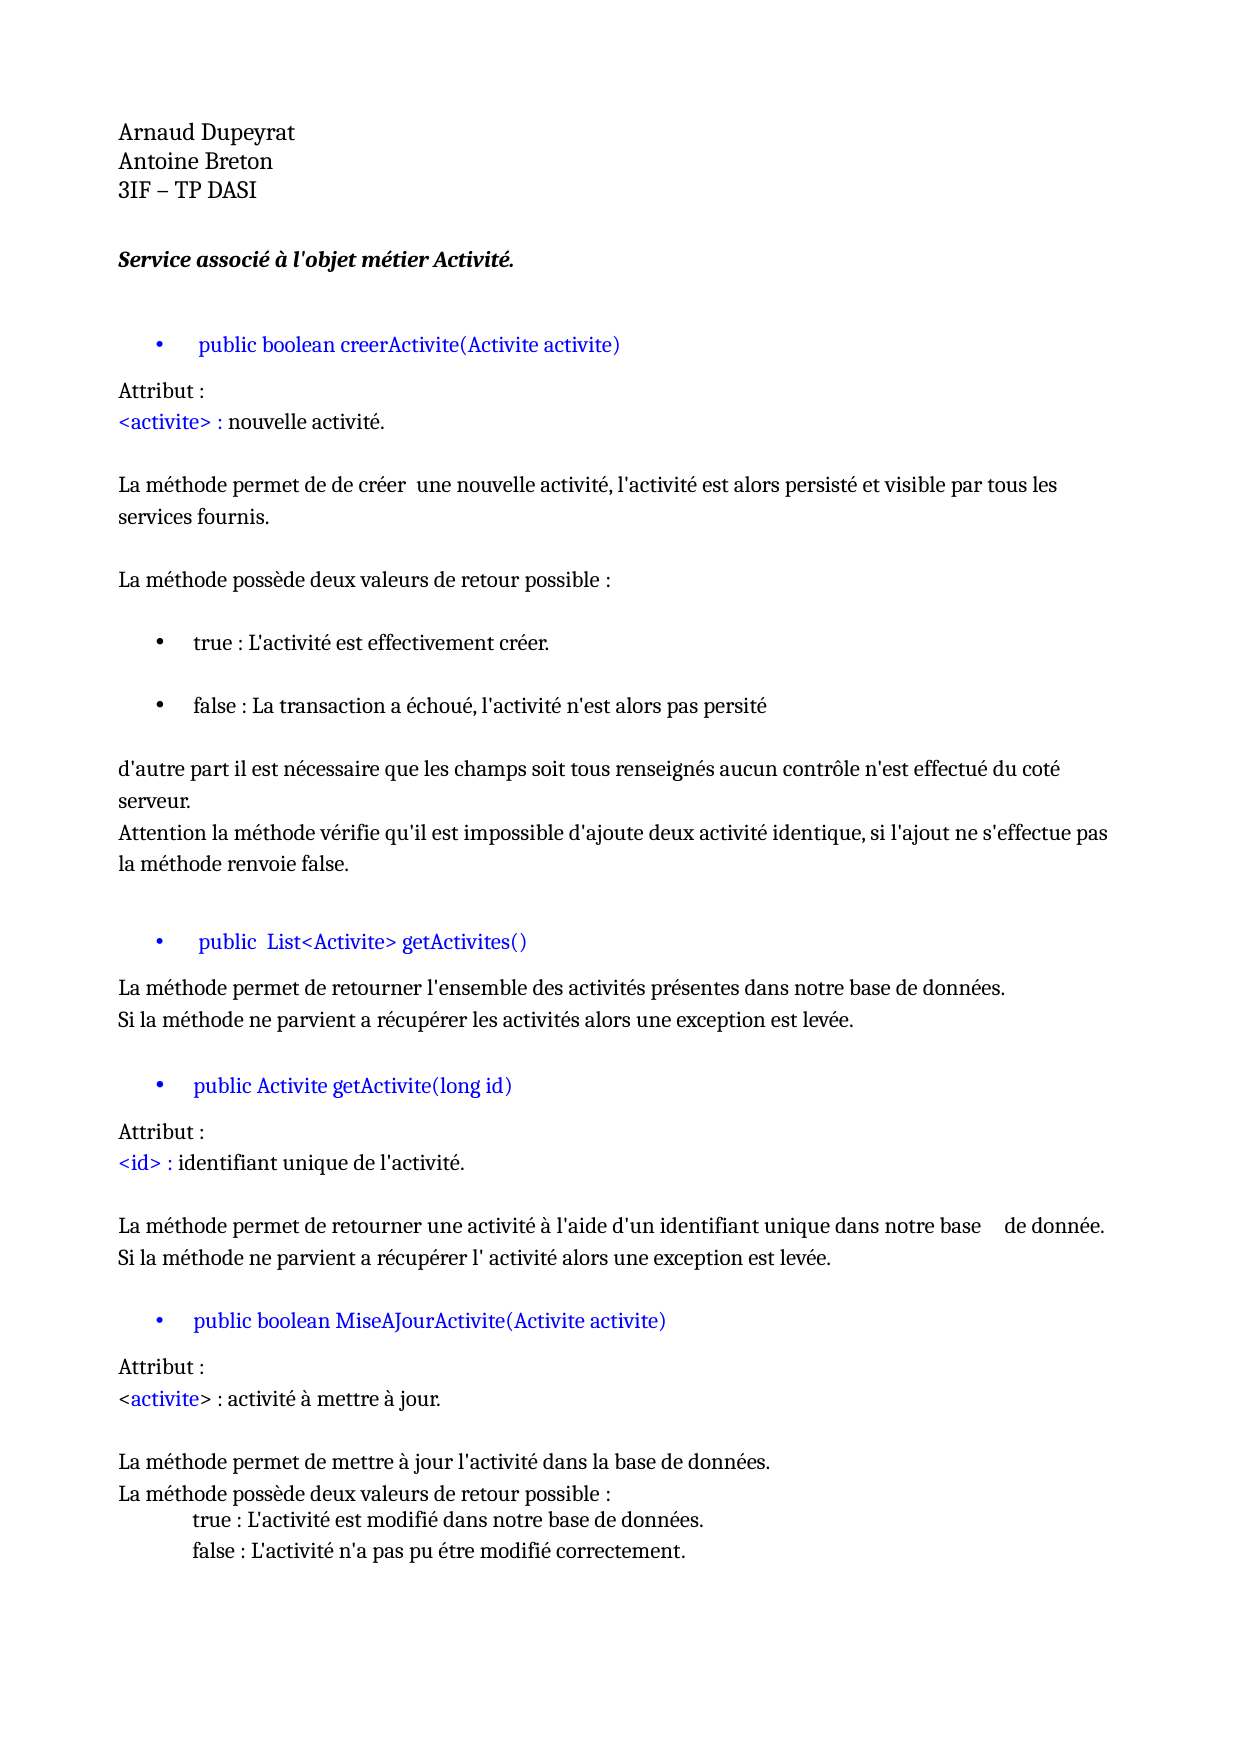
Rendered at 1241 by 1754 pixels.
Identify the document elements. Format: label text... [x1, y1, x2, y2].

text <id> : identifiant unique de l'activité. [118, 1150, 1122, 1176]
list false : La transaction a échoué, l'activité n'est alors pas persité [156, 693, 1122, 719]
list true : L'activité est effectivement créer. [156, 630, 1122, 656]
subtitle Service associé à l'objet métier Activité. [118, 246, 1122, 273]
text Attribut : [118, 1118, 1122, 1145]
text d'autre part il est nécessaire que les champs soit tous renseignés aucun contrôle n'est effectué du coté serveur. [118, 756, 1122, 814]
text La méthode permet de retourner une activité à l'aide d'un identifiant unique dans notre base de donnée. [118, 1213, 1122, 1239]
text La méthode permet de de créer une nouvelle activité, l'activité est alors persisté et visible par tous les services fournis. [118, 472, 1122, 530]
text Attention la méthode vérifie qu'il est impossible d'ajoute deux activité identique, si l'ajout ne s'effectue pas la méthode renvoie false. [118, 819, 1122, 877]
list public Activite getActivite(long id) [156, 1072, 1122, 1099]
text Si la méthode ne parvient a récupérer les activités alors une exception est levée. [118, 1006, 1122, 1033]
text La méthode permet de retourner l'ensemble des activités présentes dans notre base de données. [118, 975, 1122, 1001]
text Si la méthode ne parvient a récupérer l' activité alors une exception est levée. [118, 1245, 1122, 1271]
text <activite> : activité à mettre à jour. [118, 1386, 1122, 1412]
text La méthode permet de mettre à jour l'activité dans la base de données. [118, 1449, 1122, 1475]
text <activite> : nouvelle activité. [118, 409, 1122, 435]
list public boolean MiseAJourActivite(Activite activite) [156, 1308, 1122, 1334]
text false : L'activité n'a pas pu étre modifié correctement. [192, 1538, 1122, 1564]
text Attribut : [118, 377, 1122, 404]
text true : L'activité est modifié dans notre base de données. [192, 1507, 1122, 1533]
text La méthode possède deux valeurs de retour possible : [118, 1480, 1122, 1507]
list public boolean creerActivite(Activite activite) [156, 331, 1122, 358]
text La méthode possède deux valeurs de retour possible : [118, 567, 1122, 593]
list public List<Activite> getActivites() [156, 929, 1122, 955]
text Attribut : [118, 1354, 1122, 1380]
